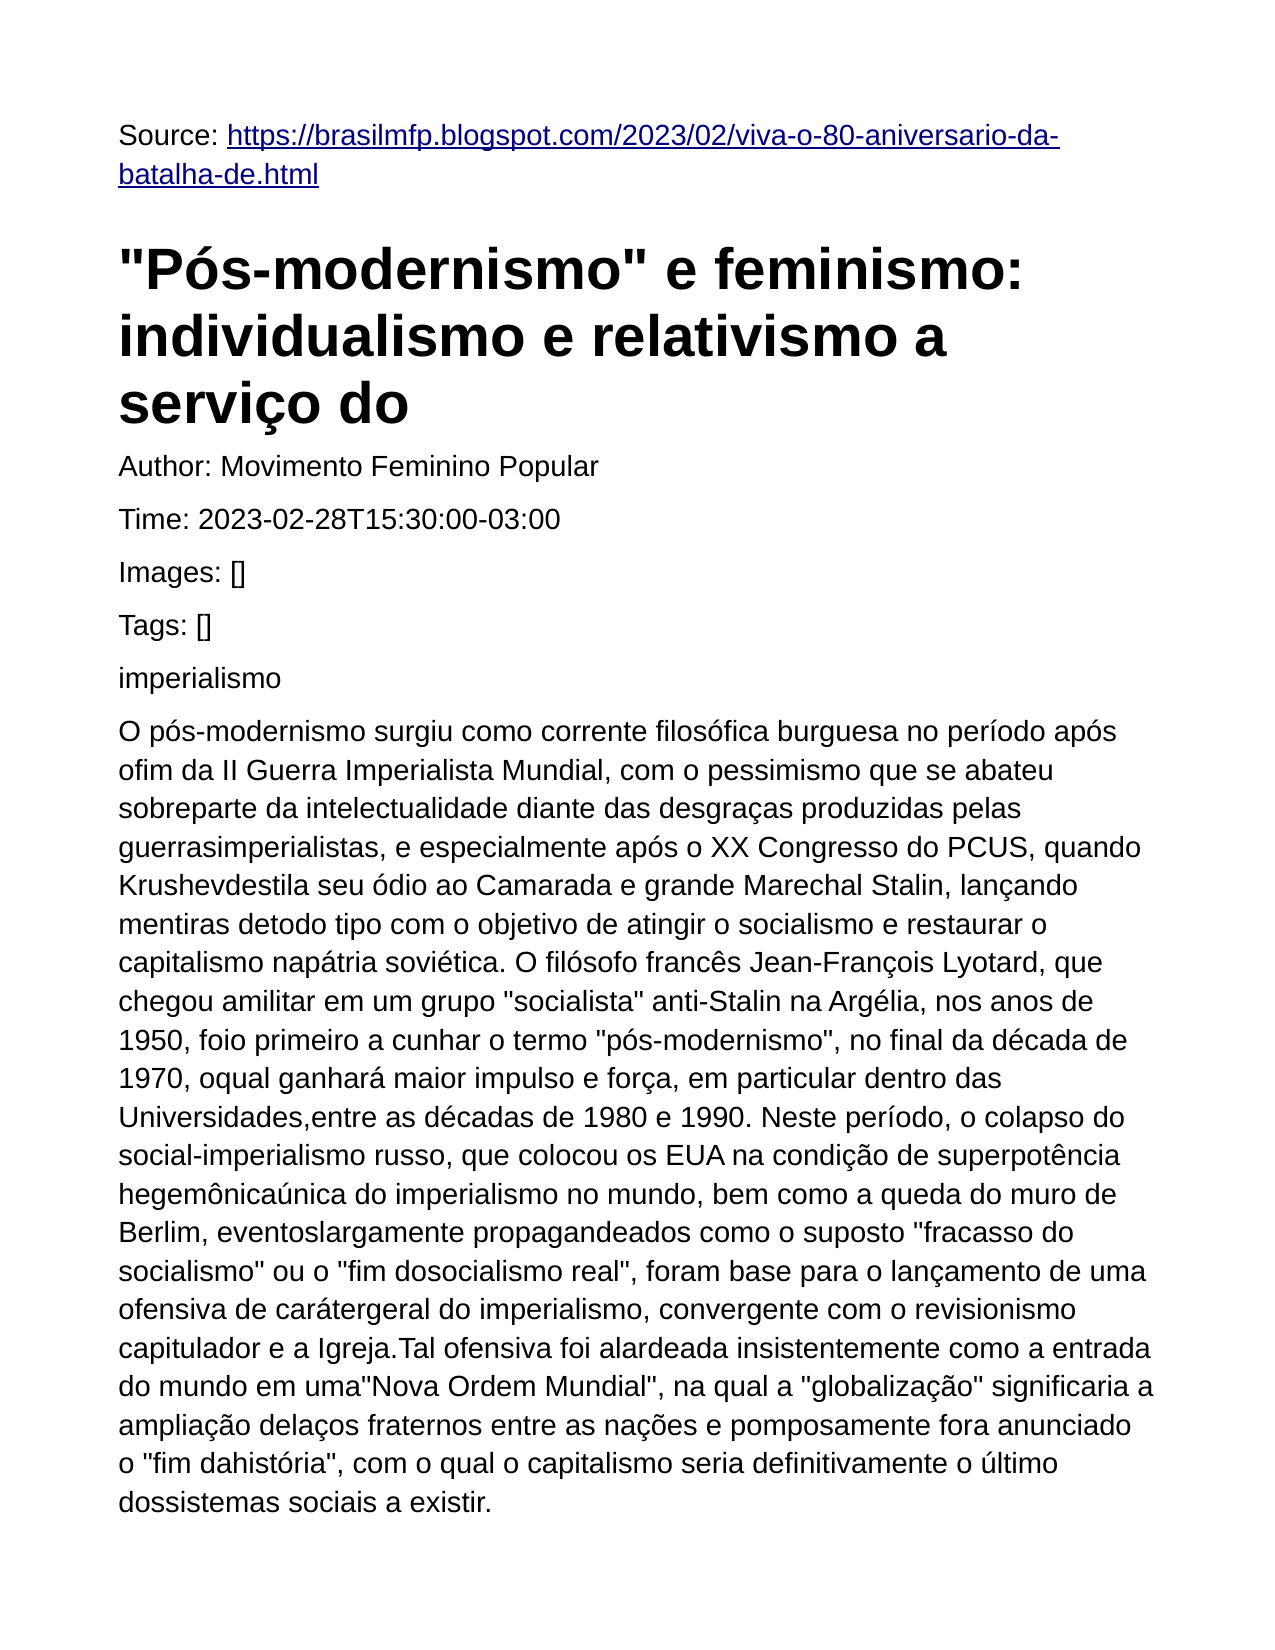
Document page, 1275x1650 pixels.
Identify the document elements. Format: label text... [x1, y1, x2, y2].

text Author: Movimento Feminino Popular [118, 448, 1157, 482]
subtitle "Pós-modernismo" e feminismo: individualismo e relativismo a serviço do [118, 235, 1157, 436]
text Tags: [] [118, 608, 1157, 641]
text imperialismo [118, 661, 1157, 694]
text Time: 2023-02-28T15:30:00-03:00 [118, 502, 1157, 535]
text O pós-modernismo surgiu como corrente filosófica burguesa no período após ofim da II Guerra Imperialista Mundial, com o pessimismo que se abateu sobreparte da intelectualidade diante das desgraças produzidas pelas guerrasimperialistas, e especialmente após o XX Congresso do PCUS, quando Krushevdestila seu ódio ao Camarada e grande Marechal Stalin, lançando mentiras detodo tipo com o objetivo de atingir o socialismo e restaurar o capitalismo napátria soviética. O filósofo francês Jean-François Lyotard, que chegou amilitar em um grupo "socialista" anti-Stalin na Argélia, nos anos de 1950, foio primeiro a cunhar o termo "pós-modernismo", no final da década de 1970, oqual ganhará maior impulso e força, em particular dentro das Universidades,entre as décadas de 1980 e 1990. Neste período, o colapso do social-imperialismo russo, que colocou os EUA na condição de superpotência hegemônicaúnica do imperialismo no mundo, bem como a queda do muro de Berlim, eventoslargamente propagandeados como o suposto "fracasso do socialismo" ou o "fim dosocialismo real", foram base para o lançamento de uma ofensiva de carátergeral do imperialismo, convergente com o revisionismo capitulador e a Igreja.Tal ofensiva foi alardeada insistentemente como a entrada do mundo em uma"Nova Ordem Mundial", na qual a "globalização" significaria a ampliação delaços fraternos entre as nações e pomposamente fora anunciado o "fim dahistória", com o qual o capitalismo seria definitivamente o último dossistemas sociais a existir. [118, 714, 1157, 1518]
text Source: https://brasilmfp.blogspot.com/2023/02/viva-o-80-aniversario-da-batalha-de.html [118, 118, 1157, 190]
text Images: [] [118, 555, 1157, 588]
